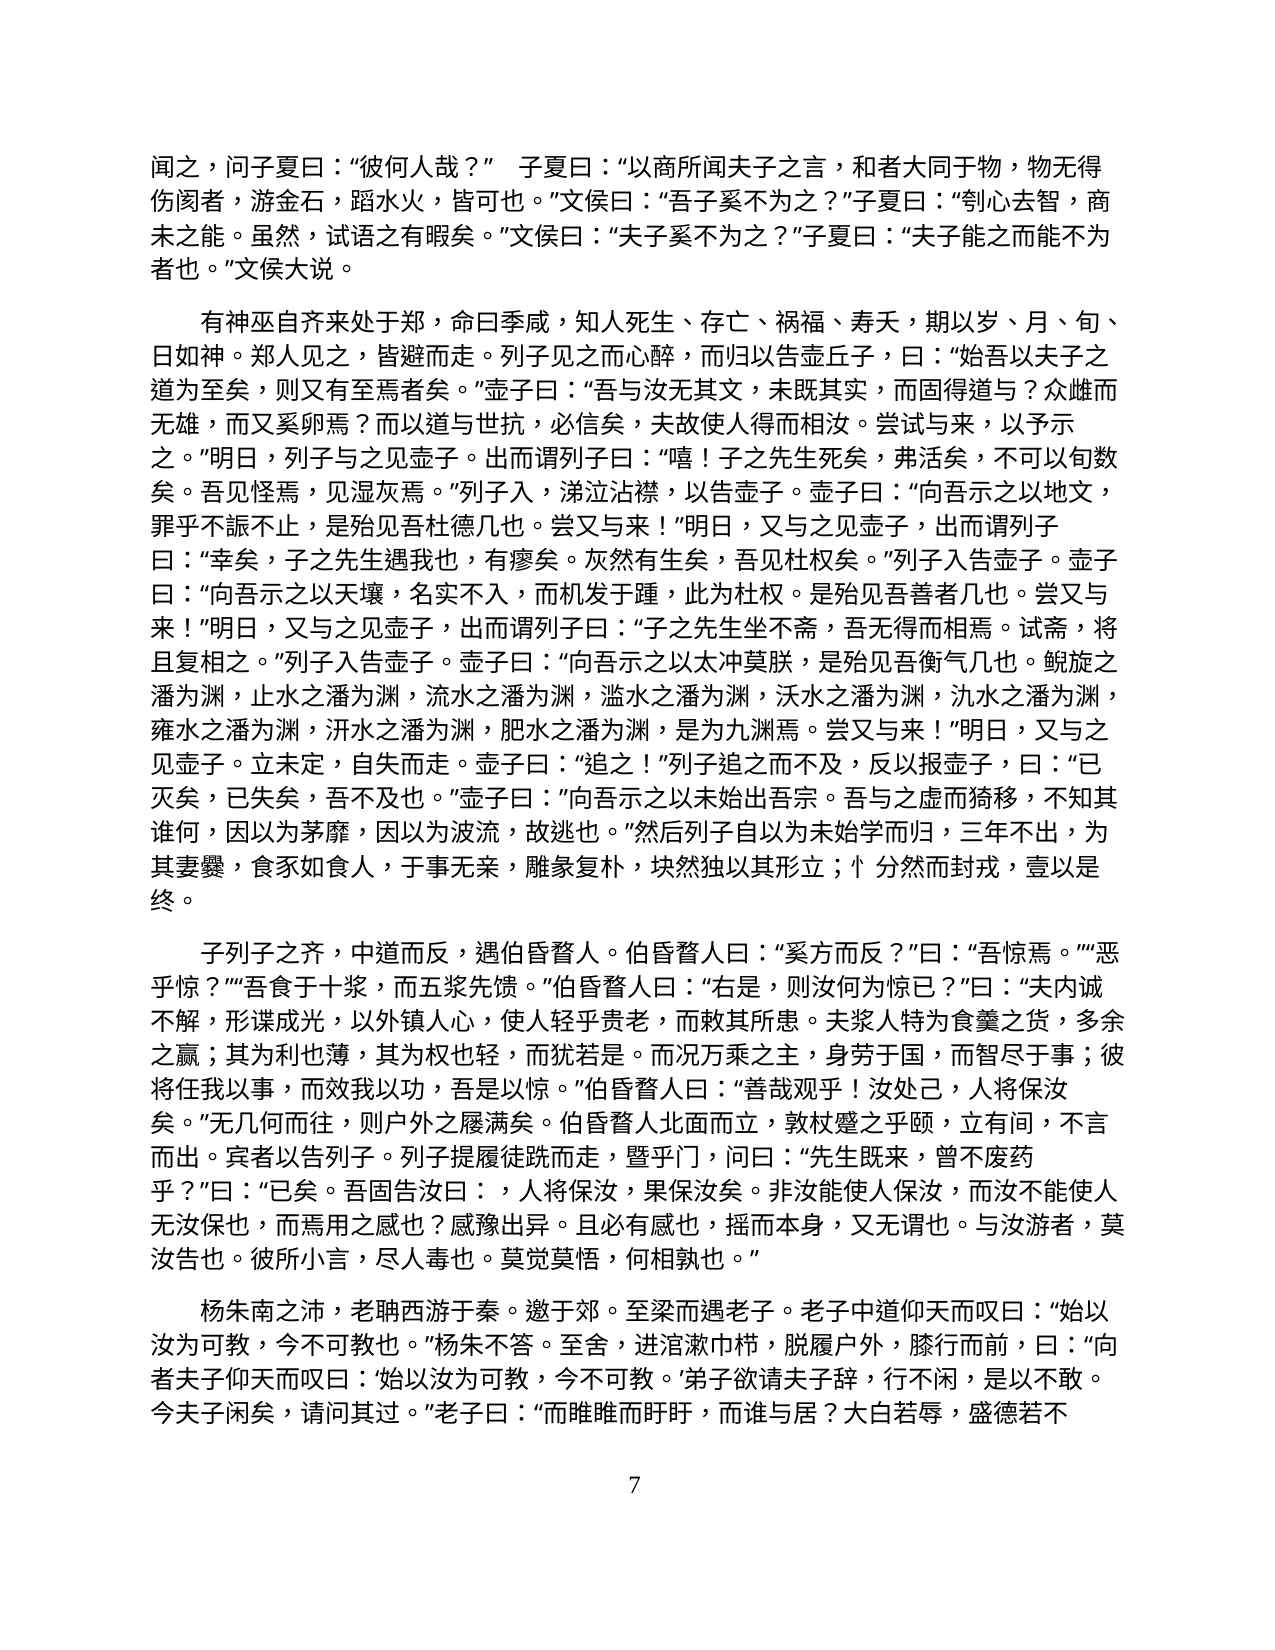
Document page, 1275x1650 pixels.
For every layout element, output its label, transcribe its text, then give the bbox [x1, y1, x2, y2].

text 杨朱南之沛，老聃西游于秦。邀于郊。至梁而遇老子。老子中道仰天而叹曰：“始以汝为可教，今不可教也。”杨朱不答。至舍，进涫漱巾栉，脱履户外，膝行而前，曰：“向者夫子仰天而叹曰：‘始以汝为可教，今不可教。’弟子欲请夫子辞，行不闲，是以不敢。今夫子闲矣，请问其过。”老子曰：“而睢睢而盱盱，而谁与居？大白若辱，盛德若不 [150, 1294, 1125, 1430]
text 有神巫自齐来处于郑，命曰季咸，知人死生、存亡、祸福、寿夭，期以岁、月、旬、日如神。郑人见之，皆避而走。列子见之而心醉，而归以告壶丘子，曰：“始吾以夫子之道为至矣，则又有至焉者矣。”壶子曰：“吾与汝无其文，未既其实，而固得道与？众雌而无雄，而又奚卵焉？而以道与世抗，必信矣，夫故使人得而相汝。尝试与来，以予示之。”明日，列子与之见壶子。出而谓列子曰：“嘻！子之先生死矣，弗活矣，不可以旬数矣。吾见怪焉，见湿灰焉。”列子入，涕泣沾襟，以告壶子。壶子曰：“向吾示之以地文，罪乎不誫不止，是殆见吾杜德几也。尝又与来！”明日，又与之见壶子，出而谓列子曰：“幸矣，子之先生遇我也，有瘳矣。灰然有生矣，吾见杜权矣。”列子入告壶子。壶子曰：“向吾示之以天壤，名实不入，而机发于踵，此为杜权。是殆见吾善者几也。尝又与来！”明日，又与之见壶子，出而谓列子曰：“子之先生坐不斋，吾无得而相焉。试斋，将且复相之。”列子入告壶子。壶子曰：“向吾示之以太冲莫朕，是殆见吾衡气几也。鲵旋之潘为渊，止水之潘为渊，流水之潘为渊，滥水之潘为渊，沃水之潘为渊，氿水之潘为渊，雍水之潘为渊，汧水之潘为渊，肥水之潘为渊，是为九渊焉。尝又与来！”明日，又与之见壶子。立未定，自失而走。壶子曰：“追之！”列子追之而不及，反以报壶子，曰：“已灭矣，已失矣，吾不及也。”壶子曰：”向吾示之以未始出吾宗。吾与之虚而猗移，不知其谁何，因以为茅靡，因以为波流，故逃也。”然后列子自以为未始学而归，三年不出，为其妻爨，食豕如食人，于事无亲，雕彖复朴，块然独以其形立；忄分然而封戎，壹以是终。 [150, 304, 1125, 917]
text 闻之，问子夏曰：“彼何人哉？” 子夏曰：“以商所闻夫子之言，和者大同于物，物无得伤阂者，游金石，蹈水火，皆可也。”文侯曰：“吾子奚不为之？”子夏曰：“刳心去智，商未之能。虽然，试语之有暇矣。”文侯曰：“夫子奚不为之？”子夏曰：“夫子能之而能不为者也。”文侯大说。 [150, 150, 1125, 286]
text 子列子之齐，中道而反，遇伯昏瞀人。伯昏瞀人曰：“奚方而反？”曰：“吾惊焉。”“恶乎惊？”“吾食于十浆，而五浆先馈。”伯昏瞀人曰：“右是，则汝何为惊已？”曰：“夫内诚不解，形谍成光，以外镇人心，使人轻乎贵老，而敕其所患。夫浆人特为食羹之货，多余之赢；其为利也薄，其为权也轻，而犹若是。而况万乘之主，身劳于国，而智尽于事；彼将任我以事，而效我以功，吾是以惊。”伯昏瞀人曰：“善哉观乎！汝处己，人将保汝矣。”无几何而往，则户外之屦满矣。伯昏瞀人北面而立，敦杖蹙之乎颐，立有间，不言而出。宾者以告列子。列子提履徒跣而走，暨乎门，问曰：“先生既来，曾不废药乎？”曰：“已矣。吾固告汝曰：，人将保汝，果保汝矣。非汝能使人保汝，而汝不能使人无汝保也，而焉用之感也？感豫出异。且必有感也，摇而本身，又无谓也。与汝游者，莫汝告也。彼所小言，尽人毒也。莫觉莫悟，何相孰也。” [150, 935, 1125, 1276]
